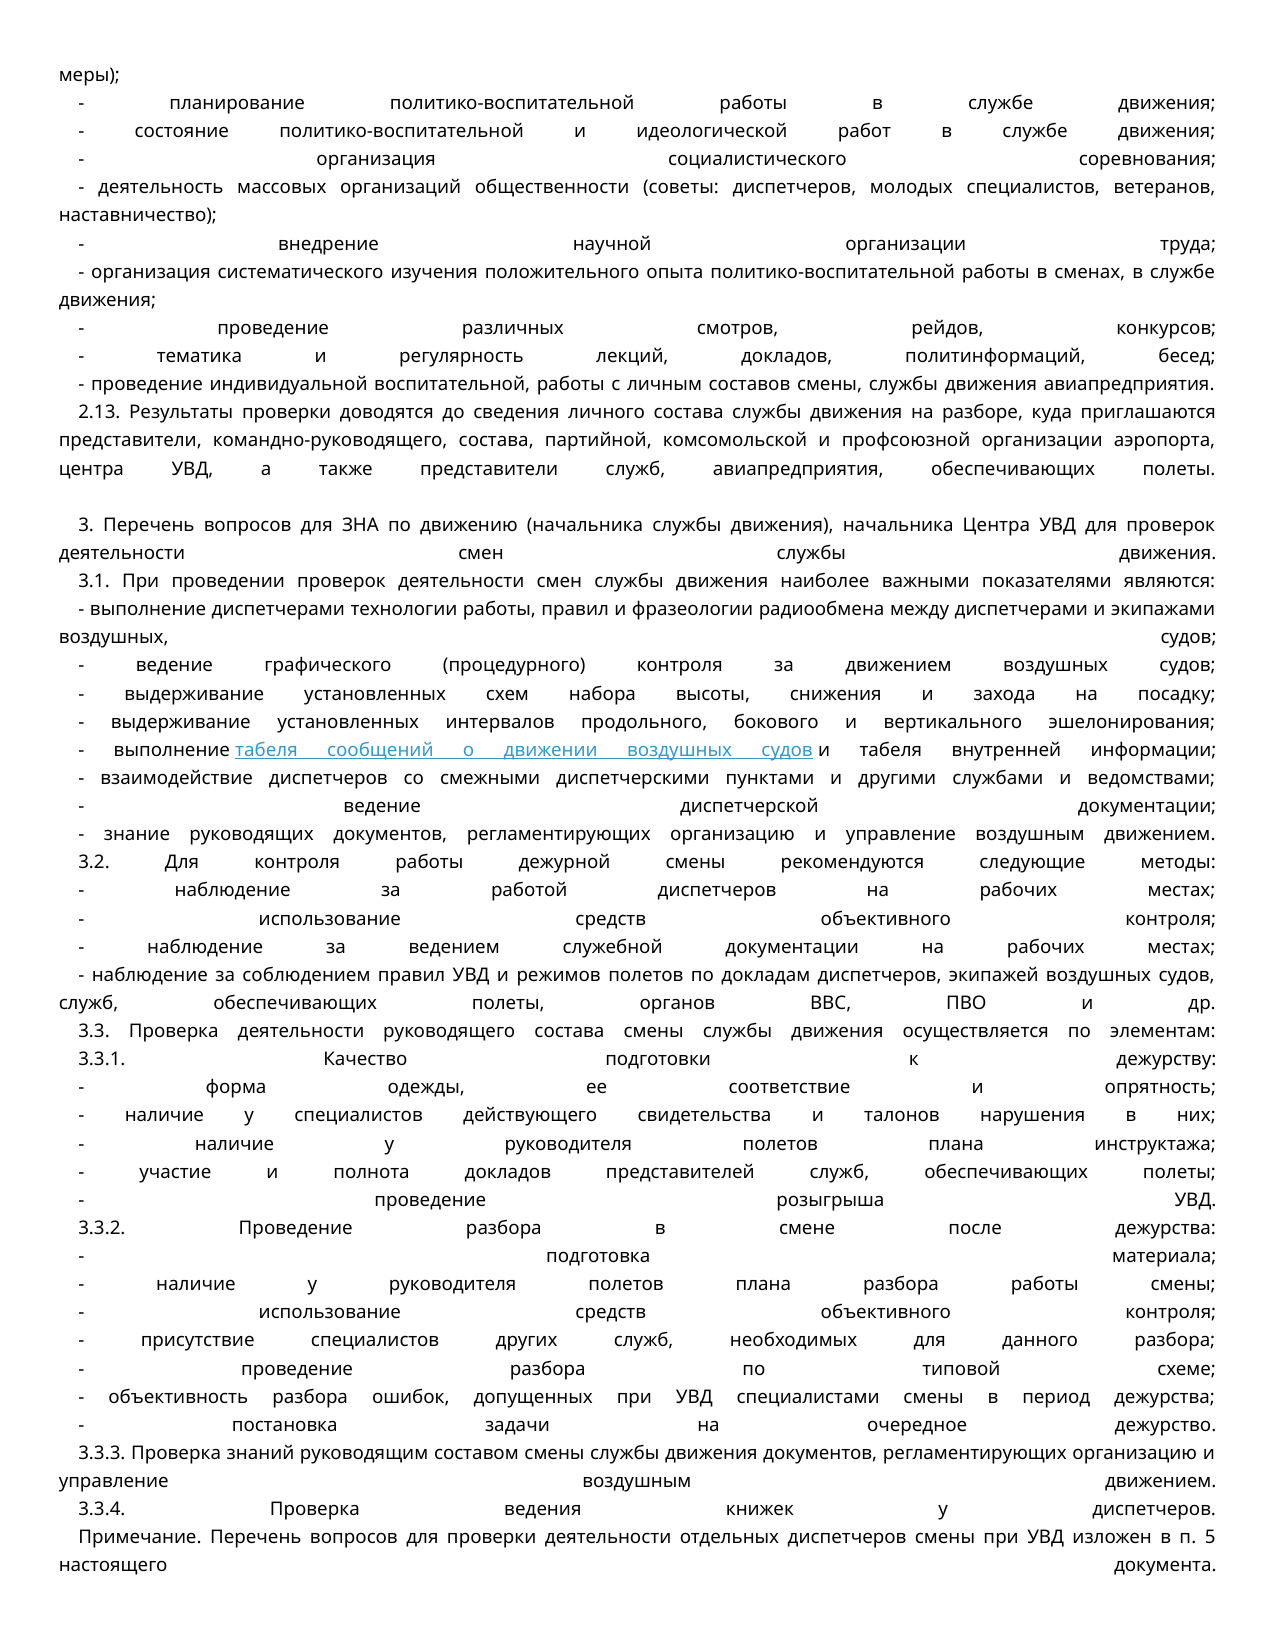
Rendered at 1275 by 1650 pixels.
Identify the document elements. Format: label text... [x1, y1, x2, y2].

text меры); - планирование политико-воспитательной работы в службе движения; - состояние политико-воспитательной и идеологической работ в службе движения; - организация социалистического соревнования; - деятельность массовых организаций общественности (советы: диспетчеров, молодых специалистов, ветеранов, наставничество); - внедрение научной организации труда; - организация систематического изучения положительного опыта политико-воспитательной работы в сменах, в службе движения; - проведение различных смотров, рейдов, конкурсов; - тематика и регулярность лекций, докладов, политинформаций, бесед; - проведение индивидуальной воспитательной, работы с личным составов смены, службы движения авиапредприятия. 2.13. Результаты проверки доводятся до сведения личного состава службы движения на разборе, куда приглашаются представители, командно-руководящего, состава, партийной, комсомольской и профсоюзной организации аэропорта, центра УВД, а также представители служб, авиапредприятия, обеспечивающих полеты. 3. Перечень вопросов для ЗНА по движению (начальника службы движения), начальника Центра УВД для проверок деятельности смен службы движения. 3.1. При проведении проверок деятельности смен службы движения наиболее важными показателями являются: - выполнение диспетчерами технологии работы, правил и фразеологии радиообмена между диспетчерами и экипажами воздушных, судов; - ведение графического (процедурного) контроля за движением воздушных судов; - выдерживание установленных схем набора высоты, снижения и захода на посадку; - выдерживание установленных интервалов продольного, бокового и вертикального эшелонирования; - выполнение табеля сообщений о движении воздушных судов и табеля внутренней информации; - взаимодействие диспетчеров со смежными диспетчерскими пунктами и другими службами и ведомствами; - ведение диспетчерской документации; - знание руководящих документов, регламентирующих организацию и управление воздушным движением. 3.2. Для контроля работы дежурной смены рекомендуются следующие методы: - наблюдение за работой диспетчеров на рабочих местах; - использование средств объективного контроля; - наблюдение за ведением служебной документации на рабочих местах; - наблюдение за соблюдением правил УВД и режимов полетов по докладам диспетчеров, экипажей воздушных судов, служб, обеспечивающих полеты, органов ВВС, ПВО и др. 3.3. Проверка деятельности руководящего состава смены службы движения осуществляется по элементам: 3.3.1. Качество подготовки к дежурству: - форма одежды, ее соответствие и опрятность; - наличие у специалистов действующего свидетельства и талонов нарушения в них; - наличие у руководителя полетов плана инструктажа; - участие и полнота докладов представителей служб, обеспечивающих полеты; - проведение розыгрыша УВД. 3.3.2. Проведение разбора в смене после дежурства: - подготовка материала; - наличие у руководителя полетов плана разбора работы смены; - использование средств объективного контроля; - присутствие специалистов других служб, необходимых для данного разбора; - проведение разбора по типовой схеме; - объективность разбора ошибок, допущенных при УВД специалистами смены в период дежурства; - постановка задачи на очередное дежурство. 3.3.3. Проверка знаний руководящим составом смены службы движения документов, регламентирующих организацию и управление воздушным движением. 3.3.4. Проверка ведения книжек у диспетчеров. Примечание. Перечень вопросов для проверки деятельности отдельных диспетчеров смены при УВД изложен в п. 5 настоящего документа. [58, 58, 1216, 1577]
